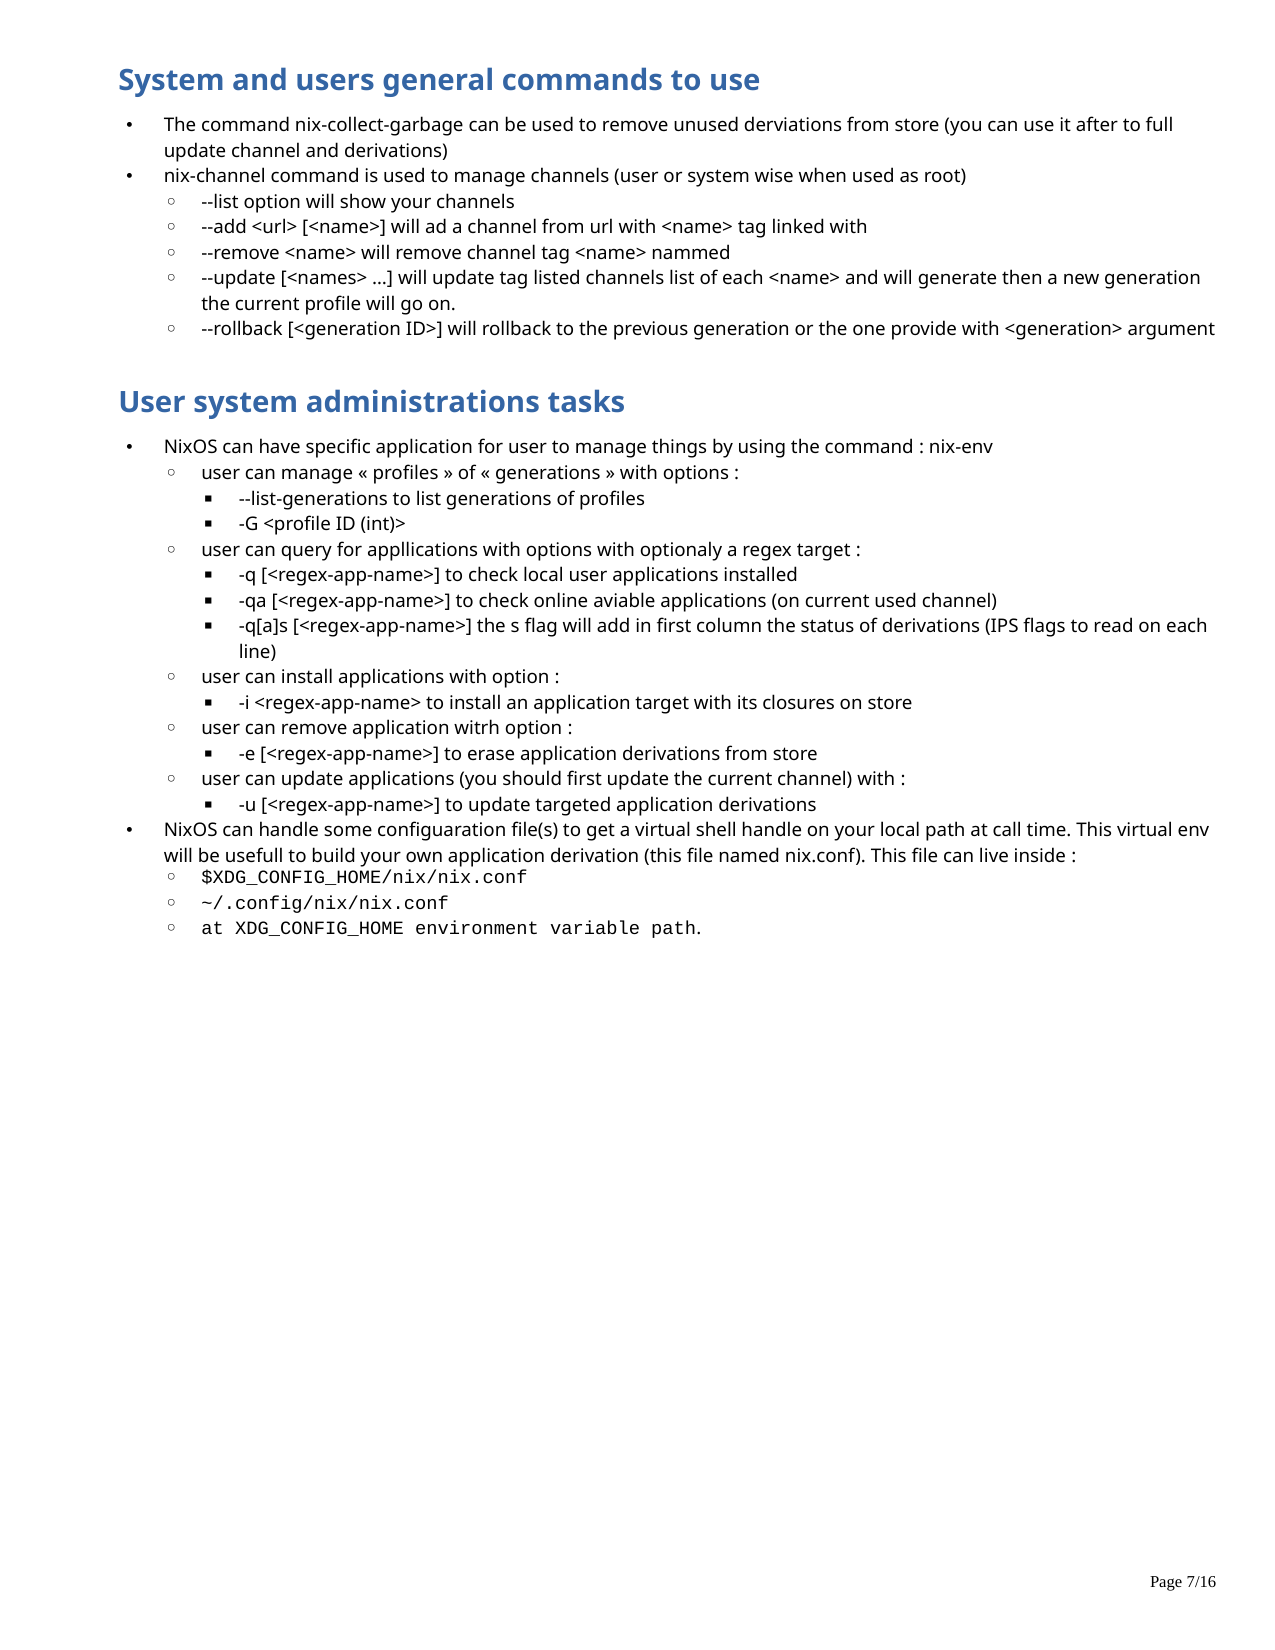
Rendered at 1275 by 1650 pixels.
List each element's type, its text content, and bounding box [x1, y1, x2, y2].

list ~/.config/nix/nix.conf [163, 889, 1216, 915]
list -q [<regex-app-name>] to check local user applications installed [201, 561, 1216, 587]
list user can update applications (you should first update the current channel) with : [163, 766, 1216, 791]
list -q[a]s [<regex-app-name>] the s flag will add in first column the status of derivations (IPS flags to read on each line) [201, 612, 1216, 663]
list user can query for appllications with options with optionaly a regex target : [163, 536, 1216, 561]
list NixOS can have specific application for user to manage things by using the command : nix-env [126, 434, 1216, 459]
list The command nix-collect-garbage can be used to remove unused derviations from store (you can use it after to full update channel and derivations) [126, 112, 1216, 163]
list --remove <name> will remove channel tag <name> nammed [163, 239, 1216, 265]
list --update [<names> …] will update tag listed channels list of each <name> and will generate then a new generation the current profile will go on. [163, 265, 1216, 316]
list user can remove application witrh option : [163, 714, 1216, 740]
list -u [<regex-app-name>] to update targeted application derivations [201, 791, 1216, 817]
list --list option will show your channels [163, 188, 1216, 214]
list -qa [<regex-app-name>] to check online aviable applications (on current used channel) [201, 587, 1216, 612]
list -G <profile ID (int)> [201, 510, 1216, 536]
list --list-generations to list generations of profiles [201, 485, 1216, 510]
subtitle User system administrations tasks [118, 381, 1216, 421]
subtitle System and users general commands to use [118, 59, 1216, 99]
list -i <regex-app-name> to install an application target with its closures on store [201, 689, 1216, 714]
list $XDG_CONFIG_HOME/nix/nix.conf [163, 868, 1216, 889]
list --rollback [<generation ID>] will rollback to the previous generation or the one provide with <generation> argument [163, 316, 1216, 341]
list nix-channel command is used to manage channels (user or system wise when used as root) [126, 163, 1216, 188]
list NixOS can handle some configuaration file(s) to get a virtual shell handle on your local path at call time. This virtual env will be usefull to build your own application derivation (this file named nix.conf). This file can live inside : [126, 817, 1216, 868]
list --add <url> [<name>] will ad a channel from url with <name> tag linked with [163, 214, 1216, 239]
list at XDG_CONFIG_HOME environment variable path. [163, 915, 1216, 940]
list user can manage « profiles » of « generations » with options : [163, 459, 1216, 485]
list -e [<regex-app-name>] to erase application derivations from store [201, 740, 1216, 766]
list user can install applications with option : [163, 663, 1216, 689]
